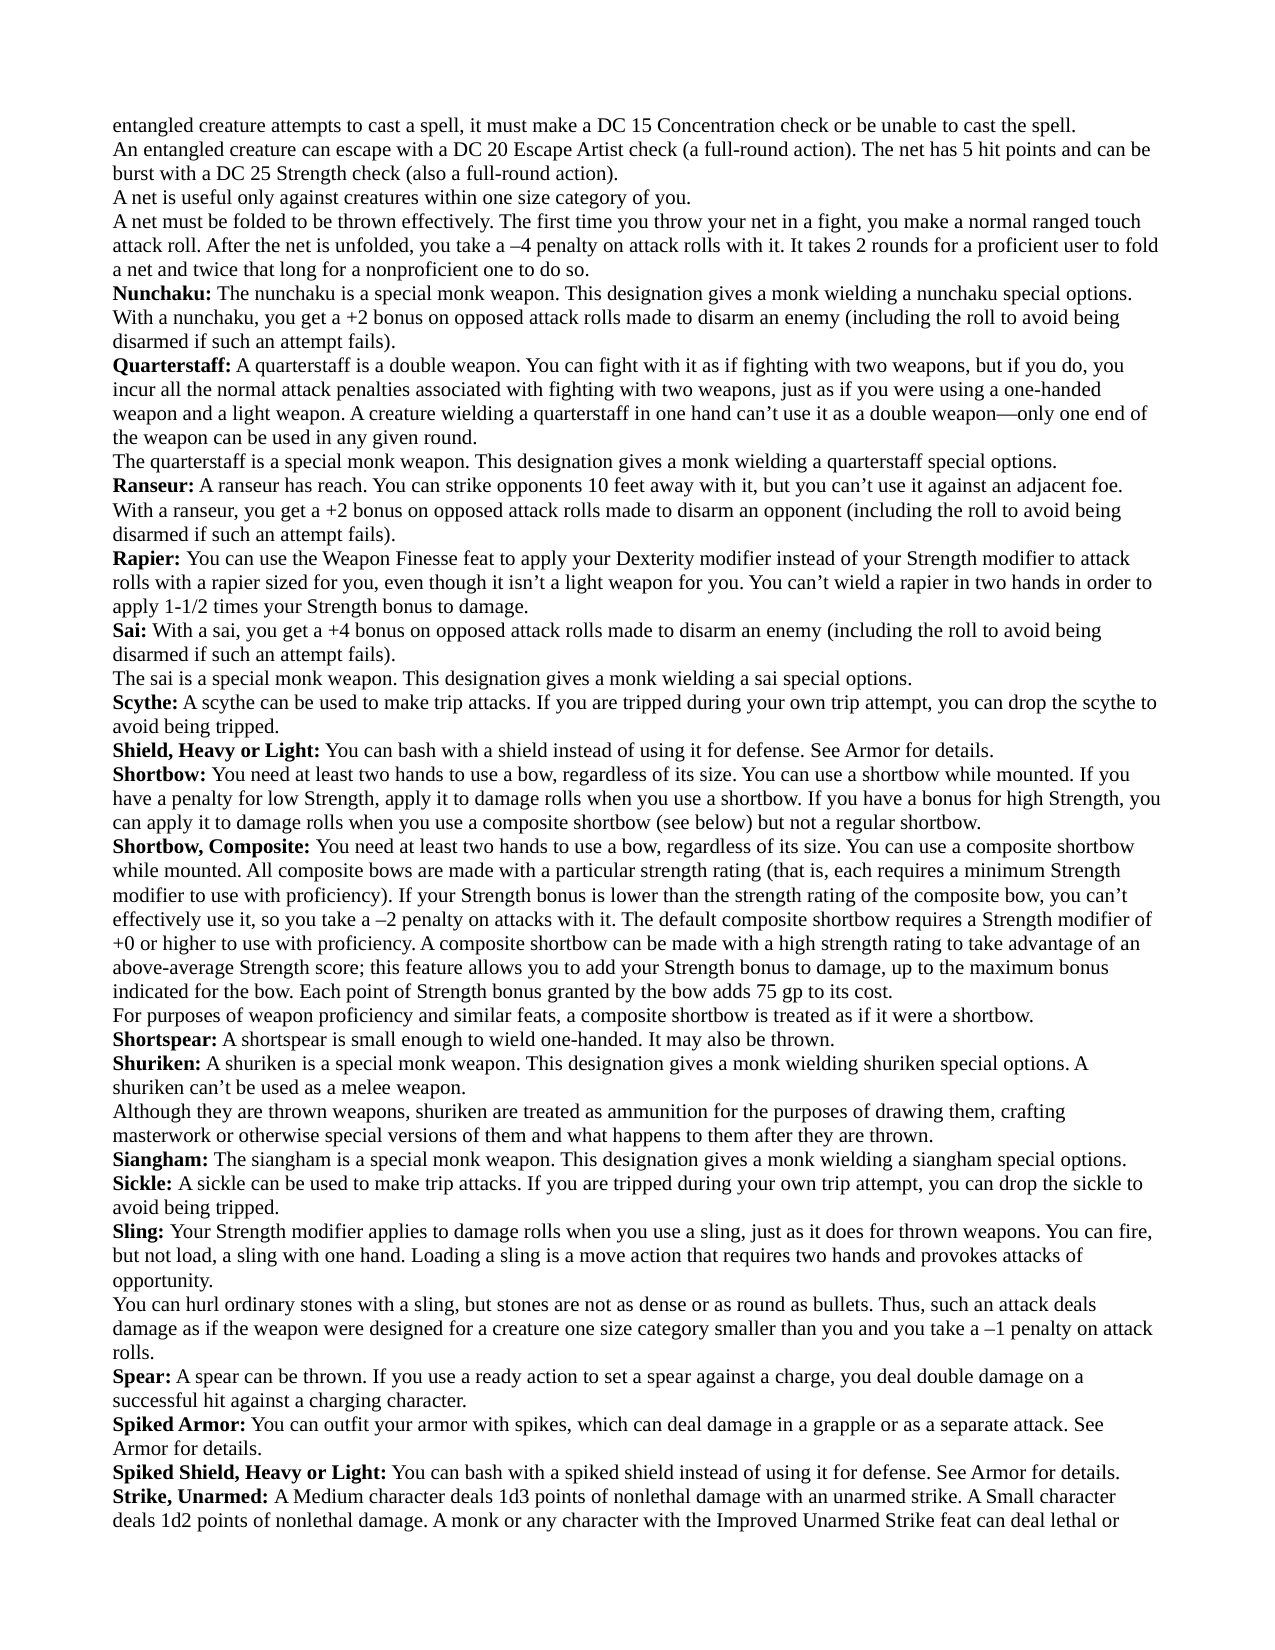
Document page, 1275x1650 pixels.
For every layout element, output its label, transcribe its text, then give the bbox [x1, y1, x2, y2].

text Although they are thrown weapons, shuriken are treated as ammunition for the purposes of drawing them, crafting masterwork or otherwise special versions of them and what happens to them after they are thrown. [112, 1099, 1162, 1147]
text The quarterstaff is a special monk weapon. This designation gives a monk wielding a quarterstaff special options. [112, 449, 1162, 473]
text Sickle: A sickle can be used to make trip attacks. If you are tripped during your own trip attempt, you can drop the sickle to avoid being tripped. [112, 1171, 1162, 1219]
text Shortspear: A shortspear is small enough to wield one-handed. It may also be thrown. [112, 1027, 1162, 1051]
text Spear: A spear can be thrown. If you use a ready action to set a spear against a charge, you deal double damage on a successful hit against a charging character. [112, 1364, 1162, 1412]
text The sai is a special monk weapon. This designation gives a monk wielding a sai special options. [112, 666, 1162, 690]
text Sling: Your Strength modifier applies to damage rolls when you use a sling, just as it does for thrown weapons. You can fire, but not load, a sling with one hand. Loading a sling is a move action that requires two hands and provokes attacks of opportunity. [112, 1219, 1162, 1292]
text Ranseur: A ranseur has reach. You can strike opponents 10 feet away with it, but you can’t use it against an adjacent foe. [112, 473, 1162, 497]
text An entangled creature can escape with a DC 20 Escape Artist check (a full-round action). The net has 5 hit points and can be burst with a DC 25 Strength check (also a full-round action). [112, 137, 1162, 185]
text Shortbow, Composite: You need at least two hands to use a bow, regardless of its size. You can use a composite shortbow while mounted. All composite bows are made with a particular strength rating (that is, each requires a minimum Strength modifier to use with proficiency). If your Strength bonus is lower than the strength rating of the composite bow, you can’t effectively use it, so you take a –2 penalty on attacks with it. The default composite shortbow requires a Strength modifier of +0 or higher to use with proficiency. A composite shortbow can be made with a high strength rating to take advantage of an above-average Strength score; this feature allows you to add your Strength bonus to damage, up to the maximum bonus indicated for the bow. Each point of Strength bonus granted by the bow adds 75 gp to its cost. [112, 834, 1162, 1003]
text Quarterstaff: A quarterstaff is a double weapon. You can fight with it as if fighting with two weapons, but if you do, you incur all the normal attack penalties associated with fighting with two weapons, just as if you were using a one-handed weapon and a light weapon. A creature wielding a quarterstaff in one hand can’t use it as a double weapon—only one end of the weapon can be used in any given round. [112, 353, 1162, 449]
text Rapier: You can use the Weapon Finesse feat to apply your Dexterity modifier instead of your Strength modifier to attack rolls with a rapier sized for you, even though it isn’t a light weapon for you. You can’t wield a rapier in two hands in order to apply 1-1/2 times your Strength bonus to damage. [112, 546, 1162, 618]
text Sai: With a sai, you get a +4 bonus on opposed attack rolls made to disarm an enemy (including the roll to avoid being disarmed if such an attempt fails). [112, 618, 1162, 666]
text Shield, Heavy or Light: You can bash with a shield instead of using it for defense. See Armor for details. [112, 738, 1162, 762]
text Siangham: The siangham is a special monk weapon. This designation gives a monk wielding a siangham special options. [112, 1147, 1162, 1171]
text Shortbow: You need at least two hands to use a bow, regardless of its size. You can use a shortbow while mounted. If you have a penalty for low Strength, apply it to damage rolls when you use a shortbow. If you have a bonus for high Strength, you can apply it to damage rolls when you use a composite shortbow (see below) but not a regular shortbow. [112, 762, 1162, 834]
text Shuriken: A shuriken is a special monk weapon. This designation gives a monk wielding shuriken special options. A shuriken can’t be used as a melee weapon. [112, 1051, 1162, 1099]
text Spiked Armor: You can outfit your armor with spikes, which can deal damage in a grapple or as a separate attack. See Armor for details. [112, 1412, 1162, 1460]
text entangled creature attempts to cast a spell, it must make a DC 15 Concentration check or be unable to cast the spell. [112, 112, 1162, 137]
text Spiked Shield, Heavy or Light: You can bash with a spiked shield instead of using it for defense. See Armor for details. [112, 1460, 1162, 1484]
text Strike, Unarmed: A Medium character deals 1d3 points of nonlethal damage with an unarmed strike. A Small character deals 1d2 points of nonlethal damage. A monk or any character with the Improved Unarmed Strike feat can deal lethal or [112, 1484, 1162, 1532]
text You can hurl ordinary stones with a sling, but stones are not as dense or as round as bullets. Thus, such an attack deals damage as if the weapon were designed for a creature one size category smaller than you and you take a –1 penalty on attack rolls. [112, 1292, 1162, 1364]
text A net must be folded to be thrown effectively. The first time you throw your net in a fight, you make a normal ranged touch attack roll. After the net is unfolded, you take a –4 penalty on attack rolls with it. It takes 2 rounds for a proficient user to fold a net and twice that long for a nonproficient one to do so. [112, 209, 1162, 281]
text For purposes of weapon proficiency and similar feats, a composite shortbow is treated as if it were a shortbow. [112, 1003, 1162, 1027]
text With a ranseur, you get a +2 bonus on opposed attack rolls made to disarm an opponent (including the roll to avoid being disarmed if such an attempt fails). [112, 497, 1162, 546]
text Nunchaku: The nunchaku is a special monk weapon. This designation gives a monk wielding a nunchaku special options. With a nunchaku, you get a +2 bonus on opposed attack rolls made to disarm an enemy (including the roll to avoid being disarmed if such an attempt fails). [112, 281, 1162, 353]
text A net is useful only against creatures within one size category of you. [112, 185, 1162, 209]
text Scythe: A scythe can be used to make trip attacks. If you are tripped during your own trip attempt, you can drop the scythe to avoid being tripped. [112, 690, 1162, 738]
